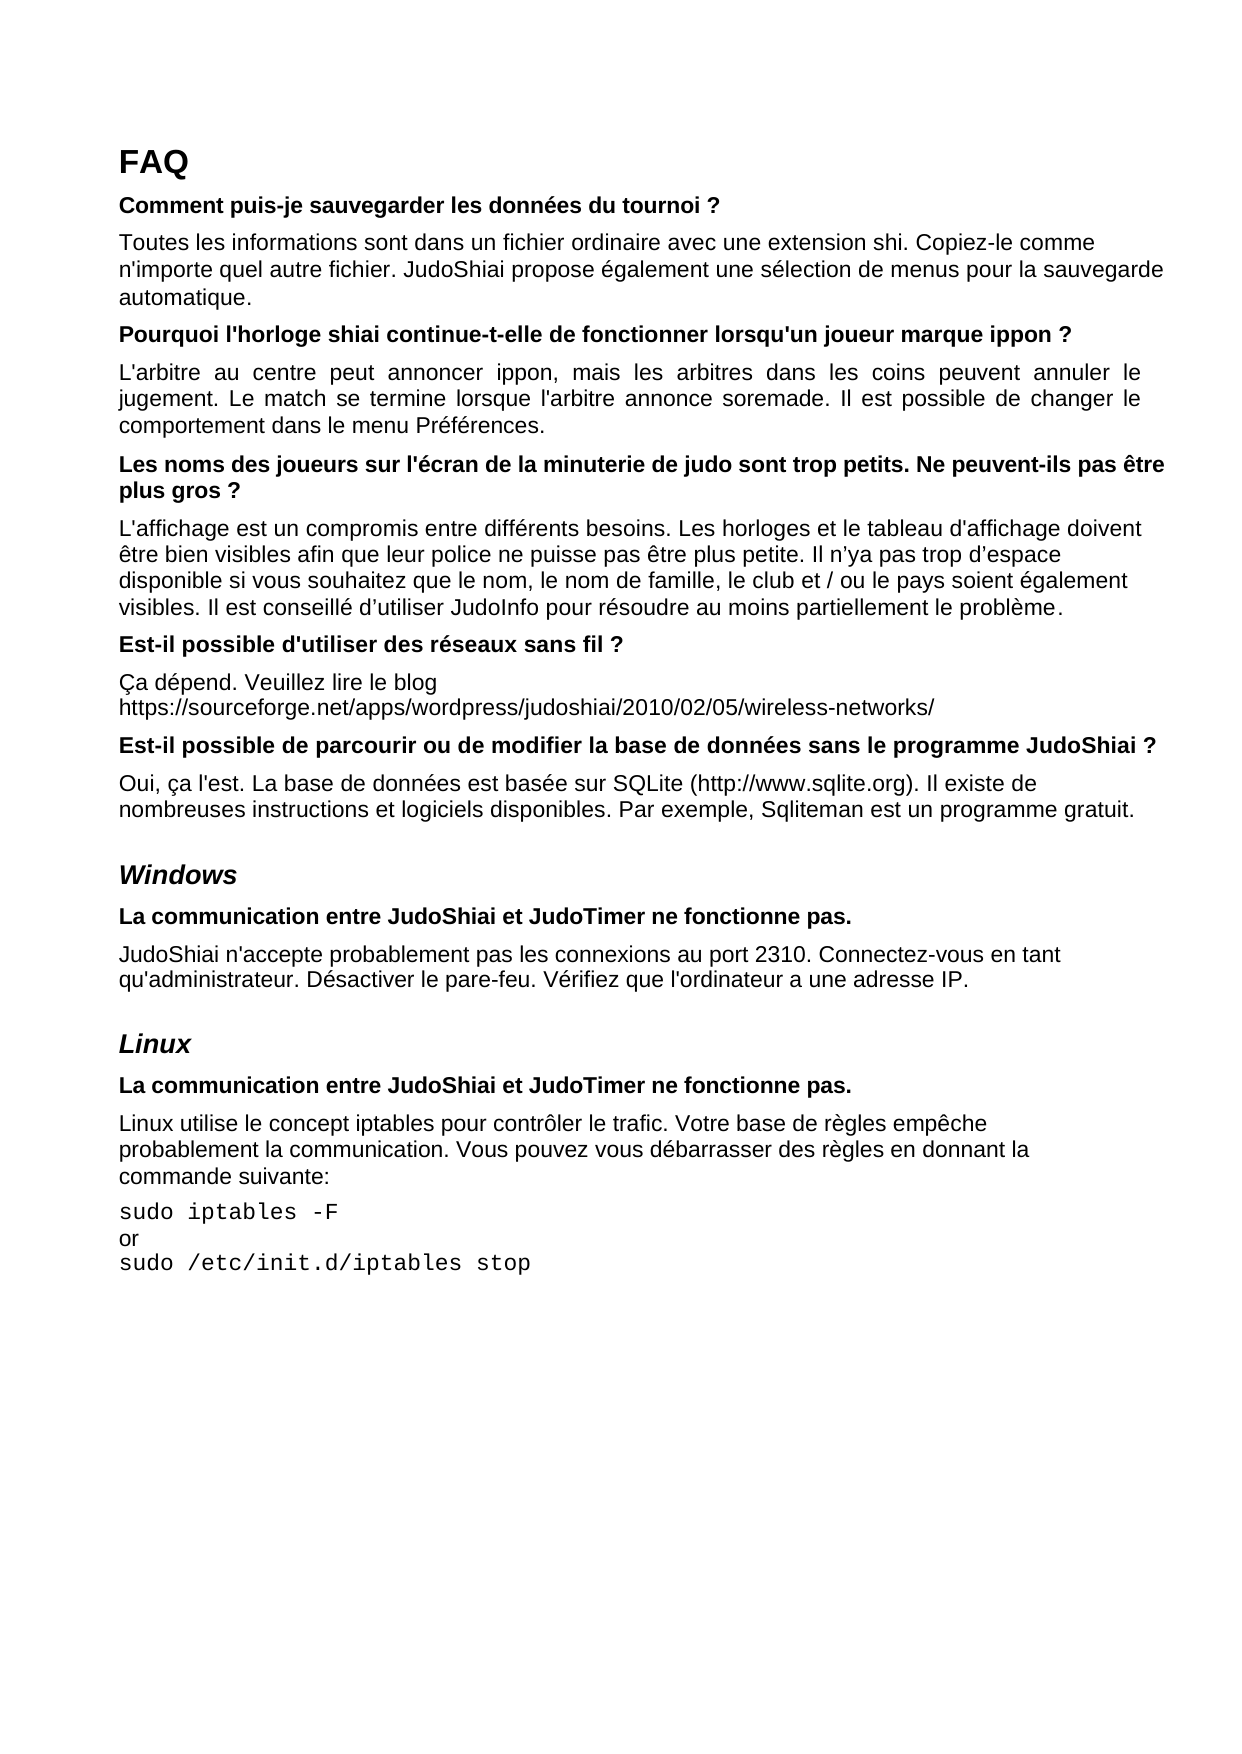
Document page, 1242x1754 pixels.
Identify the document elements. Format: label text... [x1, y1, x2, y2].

text Ça dépend. Veuillez lire le blog https://sourceforge.net/apps/wordpress/judoshiai/2010/02/05/wireless-networks/ [118, 671, 988, 721]
text JudoShiai n'accepte probablement pas les connexions au port 2310. Connectez-vous en tant qu'administrateur. Désactiver le pare-feu. Vérifiez que l'ordinateur a une adresse IP. [118, 942, 1161, 992]
text L'arbitre au centre peut annoncer ippon, mais les arbitres dans les coins peuvent annuler le jugement. Le match se termine lorsque l'arbitre annonce soremade. Il est possible de changer le comportement dans le menu Préférences. [118, 359, 1142, 438]
text Toutes les informations sont dans un fichier ordinaire avec une extension shi. Copiez-le comme n'importe quel autre fichier. JudoShiai propose également une sélection de menus pour la sauvegarde automatique. [118, 229, 1176, 310]
text sudo iptables -F [118, 1200, 1183, 1226]
text Pourquoi l'horloge shiai continue-t-elle de fonctionner lorsqu'un joueur marque ippon ? [118, 321, 1183, 347]
text Comment puis-je sauvegarder les données du tournoi ? [118, 192, 1183, 218]
text Les noms des joueurs sur l'écran de la minuterie de judo sont trop petits. Ne peuvent-ils pas être plus gros ? [118, 451, 1183, 503]
text FAQ [118, 142, 1183, 180]
text Windows [118, 859, 1183, 890]
text or [118, 1226, 1183, 1251]
text Linux [118, 1028, 1183, 1059]
text Est-il possible de parcourir ou de modifier la base de données sans le programme JudoShiai ? [118, 732, 1183, 758]
text La communication entre JudoShiai et JudoTimer ne fonctionne pas. [118, 1072, 1183, 1098]
text sudo /etc/init.d/iptables stop [118, 1251, 1183, 1277]
text La communication entre JudoShiai et JudoTimer ne fonctionne pas. [118, 903, 1183, 929]
text Linux utilise le concept iptables pour contrôler le trafic. Votre base de règles empêche probablement la communication. Vous pouvez vous débarrasser des règles en donnant la commande suivante: [118, 1110, 1054, 1189]
text Oui, ça l'est. La base de données est basée sur SQLite (http://www.sqlite.org). Il existe de nombreuses instructions et logiciels disponibles. Par exemple, Sqliteman est un programme gratuit. [118, 770, 1170, 822]
text Est-il possible d'utiliser des réseaux sans fil ? [118, 631, 1183, 658]
text L'affichage est un compromis entre différents besoins. Les horloges et le tableau d'affichage doivent être bien visibles afin que leur police ne puisse pas être plus petite. Il n’ya pas trop d’espace disponible si vous souhaitez que le nom, le nom de famille, le club et / ou le pays soient également visibles. Il est conseillé d’utiliser JudoInfo pour résoudre au moins partiellement le problème. [118, 514, 1170, 620]
